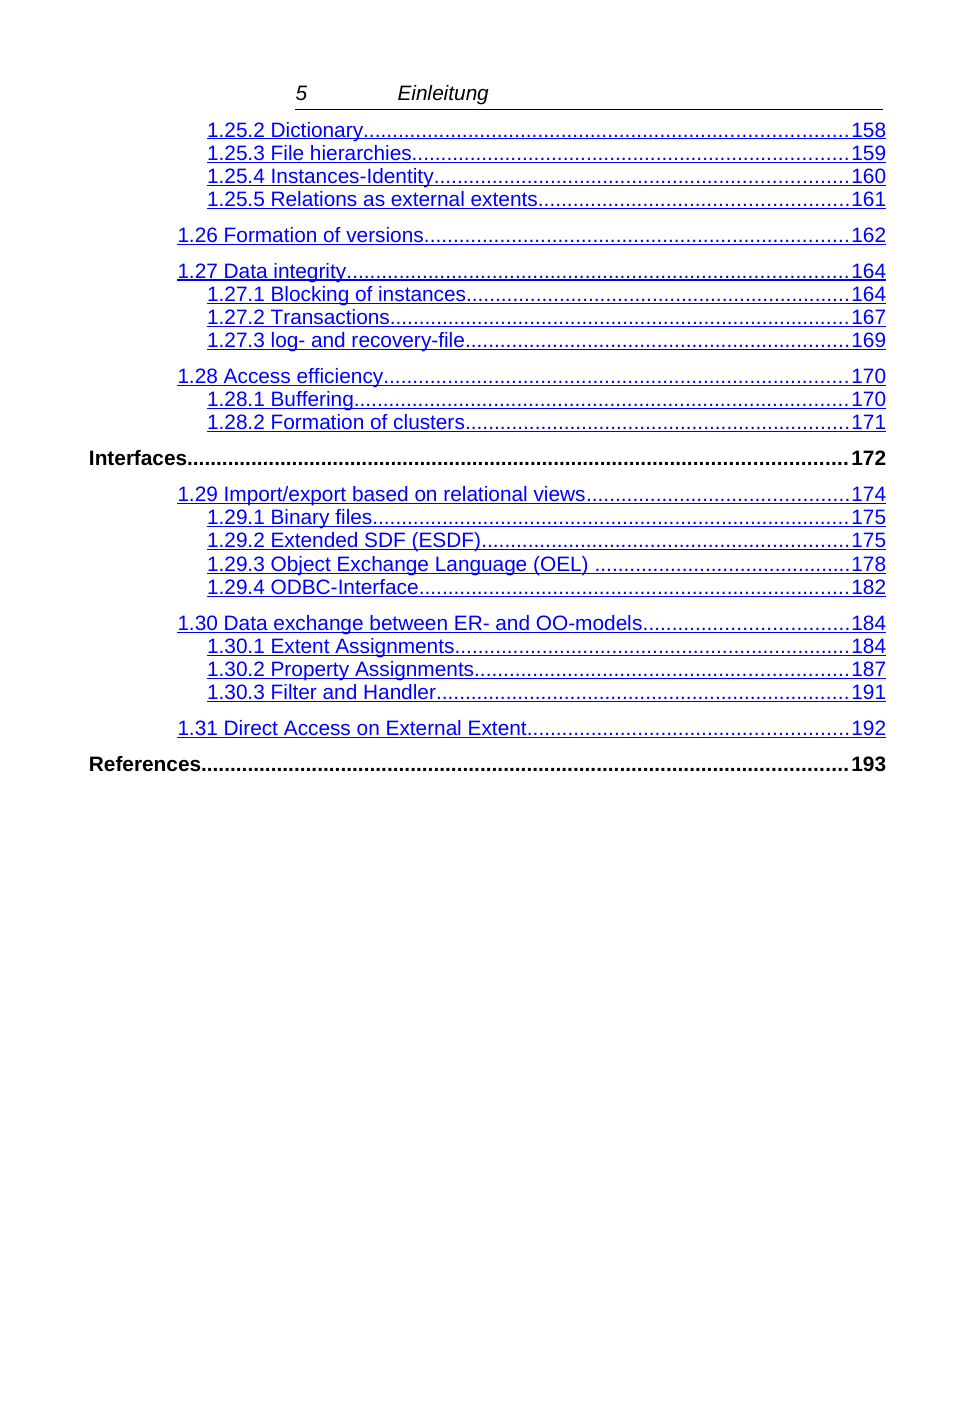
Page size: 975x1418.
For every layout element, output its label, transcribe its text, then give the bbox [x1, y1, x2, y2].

text 1.29.1 Binary files 175 [207, 506, 886, 526]
text 1.27.3 log- and recovery-file 169 [207, 329, 886, 349]
text Interfaces 172 [89, 447, 886, 470]
text 1.27 Data integrity 164 [177, 259, 886, 279]
text 1.28.1 Buffering 170 [207, 388, 886, 408]
text References 193 [89, 752, 886, 776]
text 1.30.3 Filter and Handler 191 [207, 681, 886, 701]
text 1.30.1 Extent Assignments 184 [207, 634, 886, 655]
text 1.25.5 Relations as external extents 161 [207, 188, 886, 208]
text 1.28.2 Formation of clusters 171 [207, 411, 886, 431]
text 1.29 Import/export based on relational views 174 [177, 483, 886, 503]
text 1.29.2 Extended SDF (ESDF) 175 [207, 529, 886, 549]
text 1.27.2 Transactions 167 [207, 306, 886, 326]
text 1.29.4 ODBC-Interface 182 [207, 576, 886, 596]
text 1.27.1 Blocking of instances 164 [207, 282, 886, 303]
text 1.28 Access efficiency 170 [177, 365, 886, 385]
text 1.29.3 Object Exchange Language (OEL) 178 [207, 552, 886, 573]
text 1.25.4 Instances-Identity 160 [207, 164, 886, 185]
text 1.30.2 Property Assignments 187 [207, 658, 886, 678]
text 1.30 Data exchange between ER- and OO-models 184 [177, 611, 886, 632]
text 1.31 Direct Access on External Extent 192 [177, 717, 886, 737]
text 1.25.2 Dictionary 158 [207, 118, 886, 138]
text 1.25.3 File hierarchies 159 [207, 141, 886, 162]
text 1.26 Formation of versions 162 [177, 223, 886, 244]
